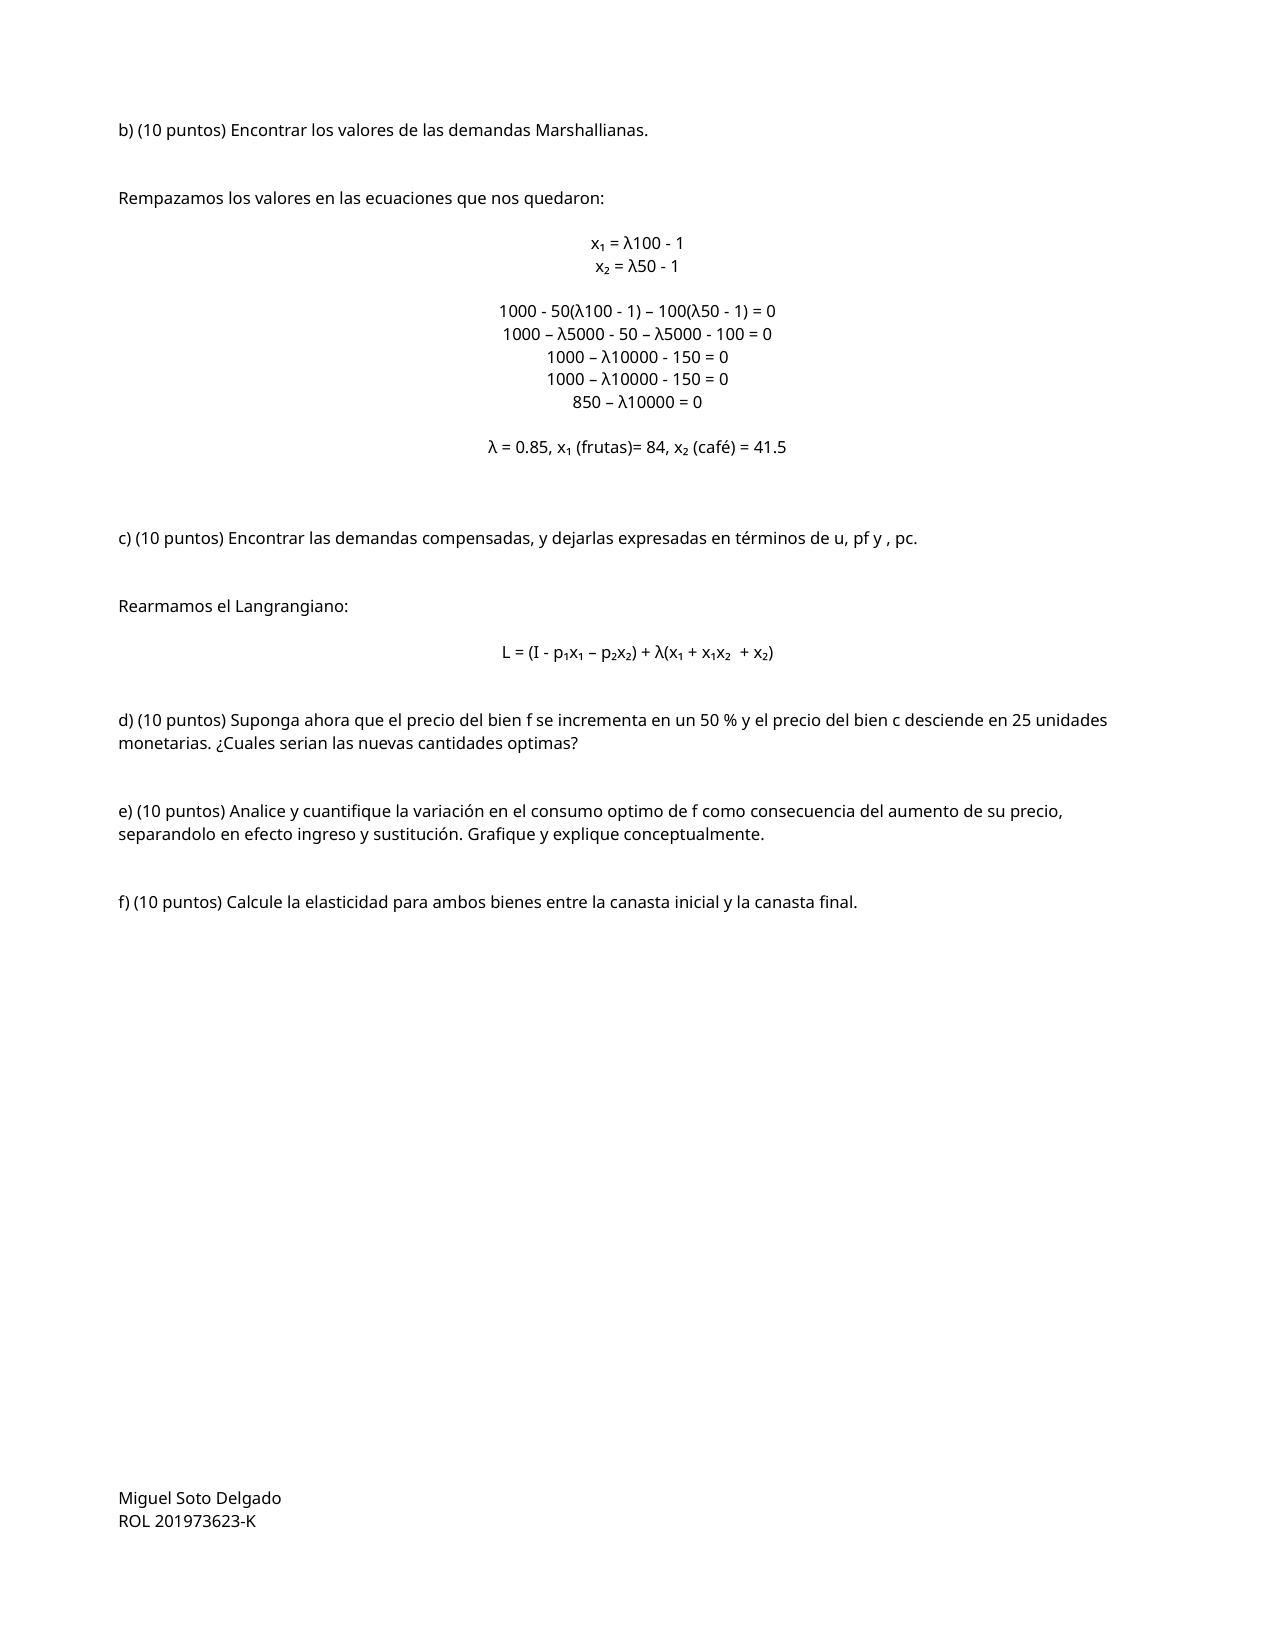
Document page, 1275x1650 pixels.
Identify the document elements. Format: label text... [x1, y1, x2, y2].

text d) (10 puntos) Suponga ahora que el precio del bien f se incrementa en un 50 % y el precio del bien c desciende en 25 unidades monetarias. ¿Cuales serian las nuevas cantidades optimas? [118, 708, 1157, 754]
text 1000 - 50(λ100 - 1) – 100(λ50 - 1) = 0 [118, 300, 1157, 322]
text Rearmamos el Langrangiano: [118, 595, 1157, 618]
text c) (10 puntos) Encontrar las demandas compensadas, y dejarlas expresadas en términos de u, pf y , pc. [118, 527, 1157, 549]
text e) (10 puntos) Analice y cuantifique la variación en el consumo optimo de f como consecuencia del aumento de su precio, separandolo en efecto ingreso y sustitución. Grafique y explique conceptualmente. [118, 799, 1157, 845]
text b) (10 puntos) Encontrar los valores de las demandas Marshallianas. [118, 118, 1157, 141]
text 850 – λ10000 = 0 [118, 391, 1157, 413]
text λ = 0.85, x₁ (frutas)= 84, x₂ (café) = 41.5 [118, 436, 1157, 459]
text x₂ = λ50 - 1 [118, 254, 1157, 277]
text 1000 – λ5000 - 50 – λ5000 - 100 = 0 [118, 322, 1157, 345]
text x₁ = λ100 - 1 [118, 232, 1157, 254]
text Rempazamos los valores en las ecuaciones que nos quedaron: [118, 186, 1157, 209]
text 1000 – λ10000 - 150 = 0 [118, 368, 1157, 391]
text f) (10 puntos) Calcule la elasticidad para ambos bienes entre la canasta inicial y la canasta final. [118, 890, 1157, 913]
text L = (I - p₁x₁ – p₂x₂) + λ(x₁ + x₁x₂ + x₂) [118, 640, 1157, 663]
text 1000 – λ10000 - 150 = 0 [118, 345, 1157, 368]
